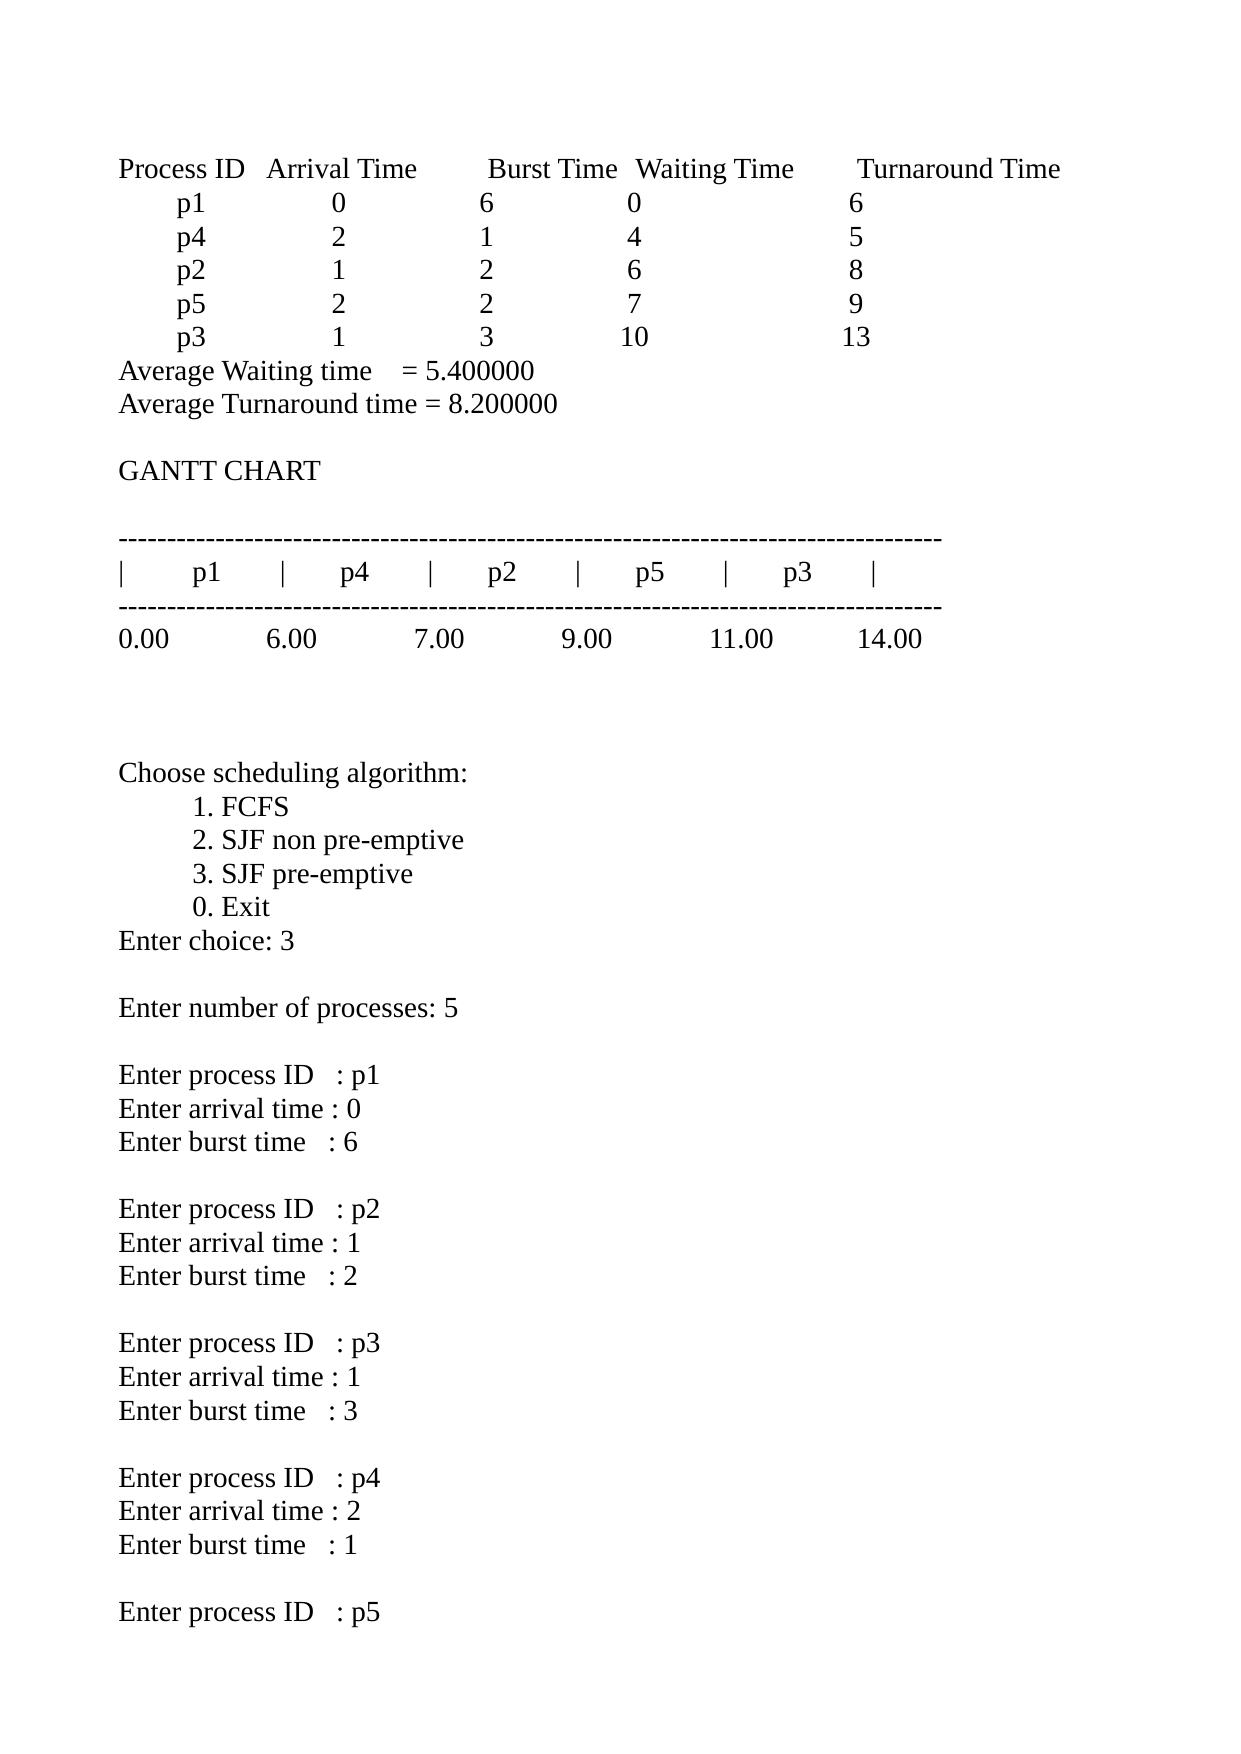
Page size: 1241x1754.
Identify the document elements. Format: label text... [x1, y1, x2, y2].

text Enter burst time : 6 [118, 1124, 1122, 1158]
text ------------------------------------------------------------------------------------- [118, 521, 1122, 554]
text Enter burst time : 1 [118, 1527, 1122, 1560]
text Enter arrival time : 1 [118, 1359, 1122, 1393]
text | p1 | p4 | p2 | p5 | p3 | [118, 554, 1122, 588]
text Enter arrival time : 2 [118, 1493, 1122, 1527]
text p5 2 2 7 9 [118, 286, 1122, 319]
text p1 0 6 0 6 [118, 185, 1122, 219]
text Enter burst time : 2 [118, 1258, 1122, 1292]
text p2 1 2 6 8 [118, 252, 1122, 286]
text Enter process ID : p1 [118, 1057, 1122, 1091]
text 0.00 6.00 7.00 9.00 11.00 14.00 [118, 621, 1122, 655]
text 3. SJF pre-emptive [118, 856, 1122, 889]
text p3 1 3 10 13 [118, 319, 1122, 353]
text Enter process ID : p5 [118, 1594, 1122, 1627]
text Enter arrival time : 1 [118, 1225, 1122, 1258]
text 0. Exit [118, 889, 1122, 923]
text Enter choice: 3 [118, 923, 1122, 957]
text Process ID Arrival Time Burst Time Waiting Time Turnaround Time [118, 152, 1122, 185]
text p4 2 1 4 5 [118, 219, 1122, 252]
text Enter number of processes: 5 [118, 990, 1122, 1024]
text Enter process ID : p3 [118, 1326, 1122, 1359]
text Average Turnaround time = 8.200000 [118, 386, 1122, 420]
text Enter arrival time : 0 [118, 1091, 1122, 1124]
text 2. SJF non pre-emptive [118, 822, 1122, 856]
text Enter burst time : 3 [118, 1393, 1122, 1426]
text ------------------------------------------------------------------------------------- [118, 588, 1122, 621]
text Enter process ID : p2 [118, 1191, 1122, 1225]
text Average Waiting time = 5.400000 [118, 353, 1122, 386]
text 1. FCFS [118, 789, 1122, 822]
text Choose scheduling algorithm: [118, 755, 1122, 789]
text Enter process ID : p4 [118, 1460, 1122, 1493]
text GANTT CHART [118, 453, 1122, 487]
